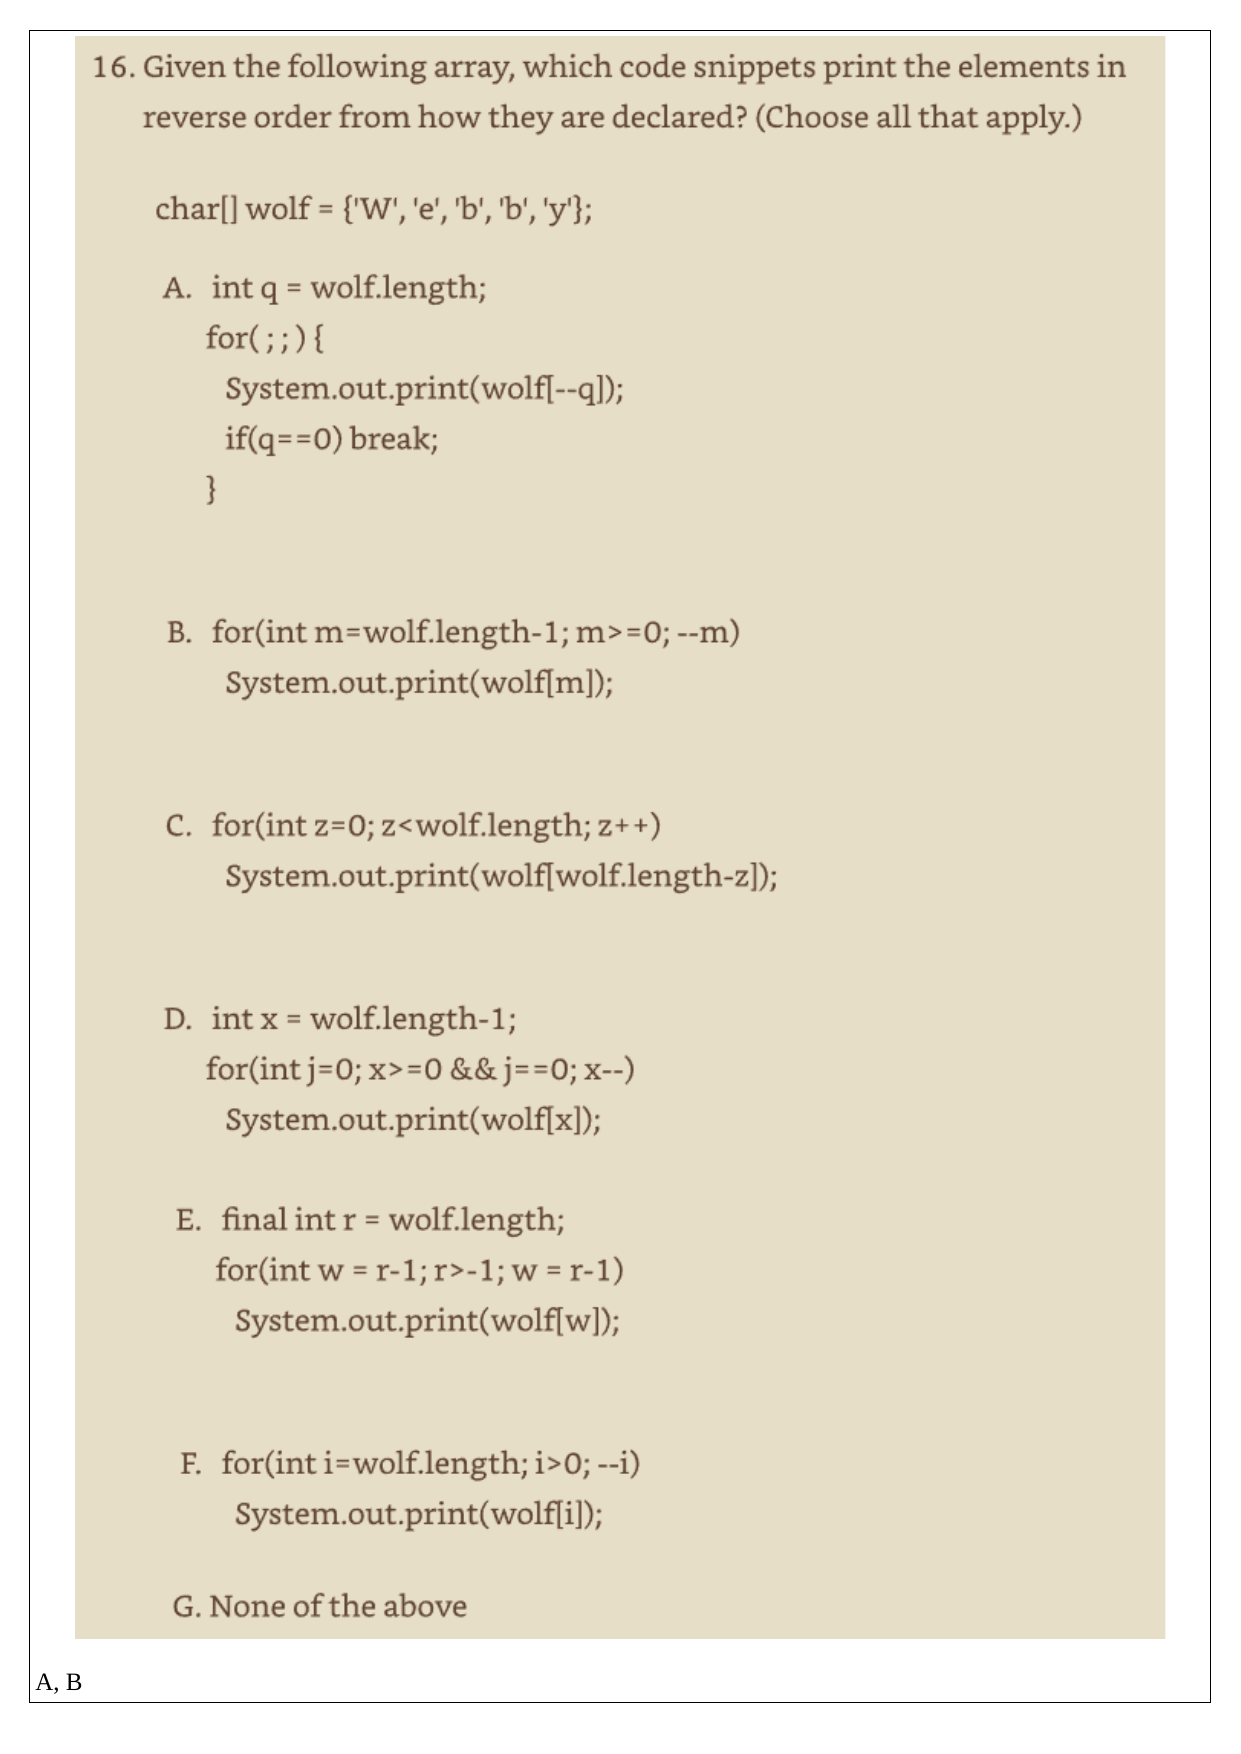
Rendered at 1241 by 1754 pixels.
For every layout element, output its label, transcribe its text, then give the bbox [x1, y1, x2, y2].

table_cell A, B [30, 31, 1210, 1702]
picture [75, 36, 1166, 1639]
